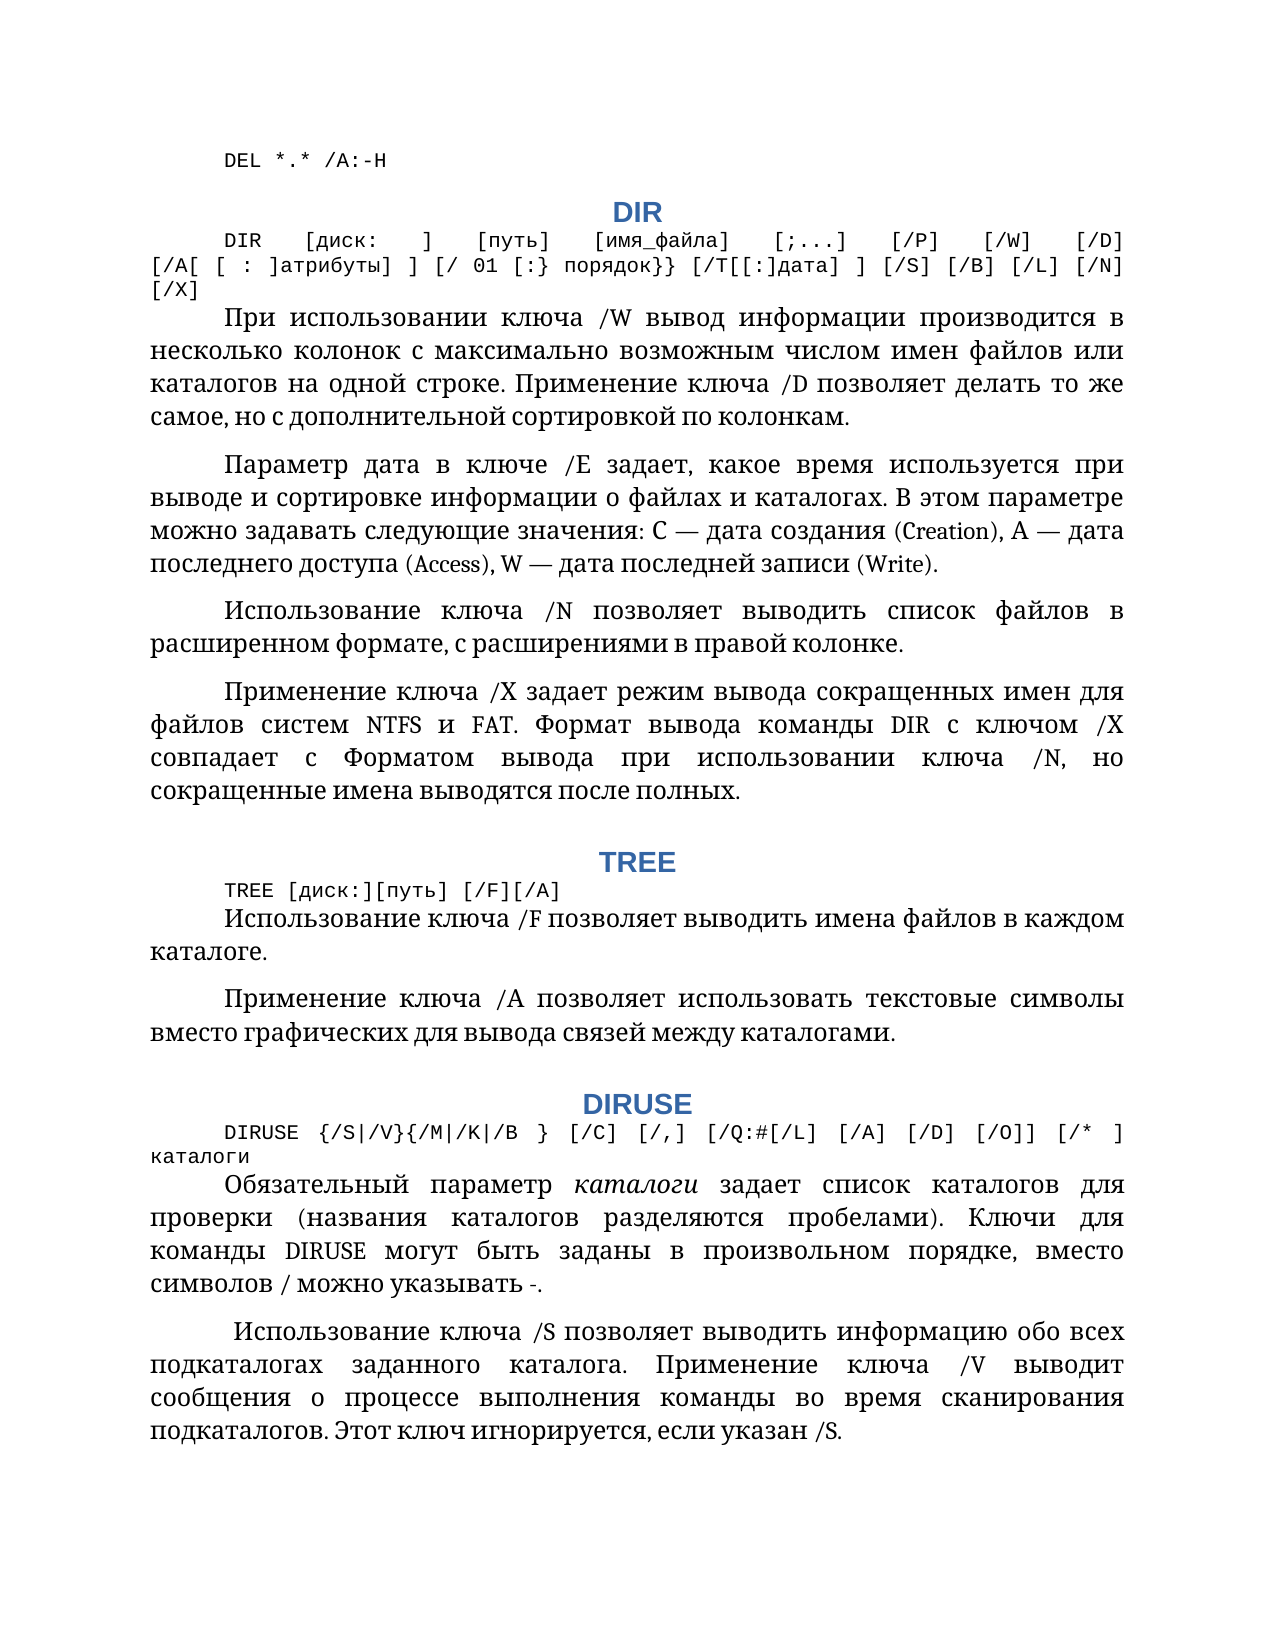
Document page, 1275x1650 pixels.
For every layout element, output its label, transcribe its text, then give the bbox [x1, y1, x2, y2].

text При использовании ключа /W вывод информации производится в несколько колонок с максимально возможным числом имен файлов или каталогов на одной строке. Применение ключа /D позволяет делать то же самое, но с дополнительной сортировкой по колонкам. [150, 304, 1125, 432]
text Использование ключа /N позволяет выводить список файлов в расширенном формате, с расширениями в правой колонке. [150, 597, 1125, 659]
text DIRUSE {/S|/V}{/M|/K|/B } [/С] [/,] [/Q:#[/L] [/A] [/D] [/О]] [/* ] каталоги [150, 1122, 1125, 1170]
text Применение ключа /А позволяет использовать текстовые символы вместо графических для вывода связей между каталогами. [150, 985, 1125, 1047]
subtitle TREE [150, 845, 1125, 879]
subtitle DIRUSE [150, 1087, 1125, 1120]
text Использование ключа /S позволяет выводить информацию обо всех подкаталогах заданного каталога. Применение ключа /V выводит сообщения о процессе выполнения команды во время сканирования подкаталогов. Этот ключ игнорируется, если указан /S. [150, 1317, 1125, 1445]
text Применение ключа /Х задает режим вывода сокращенных имен для файлов систем NTFS и FAT. Формат вывода команды DIR с ключом /Х совпадает с Форматом вывода при использовании ключа /N, но сокращенные имена выводятся после полных. [150, 678, 1125, 806]
subtitle DIR [150, 195, 1125, 229]
text Параметр дата в ключе /Е задает, какое время используется при выводе и сортировке информации о файлах и каталогах. В этом параметре можно задавать следующие значения: С — дата создания (Creation), А — дата последнего доступа (Access), W — дата последней записи (Write). [150, 451, 1125, 578]
text DEL *.* /А:-Н [150, 150, 1125, 174]
text TREE [диск:][путь] [/F][/A] [150, 880, 1125, 904]
text Использование ключа /F позволяет выводить имена файлов в каждом каталоге. [150, 905, 1125, 967]
text Обязательный параметр каталоги задает список каталогов для проверки (названия каталогов разделяются пробелами). Ключи для команды DIRUSE могут быть заданы в произвольном порядке, вместо символов / можно указывать -. [150, 1171, 1125, 1299]
text DIR [диск: ] [путь] [имя_файла] [;...] [/Р] [/W] [/D] [/А[ [ : ]атрибуты] ] [/ 01 [:} порядок}} [/Т[[:]дата] ] [/S] [/В] [/L] [/N] [/X] [150, 230, 1125, 303]
